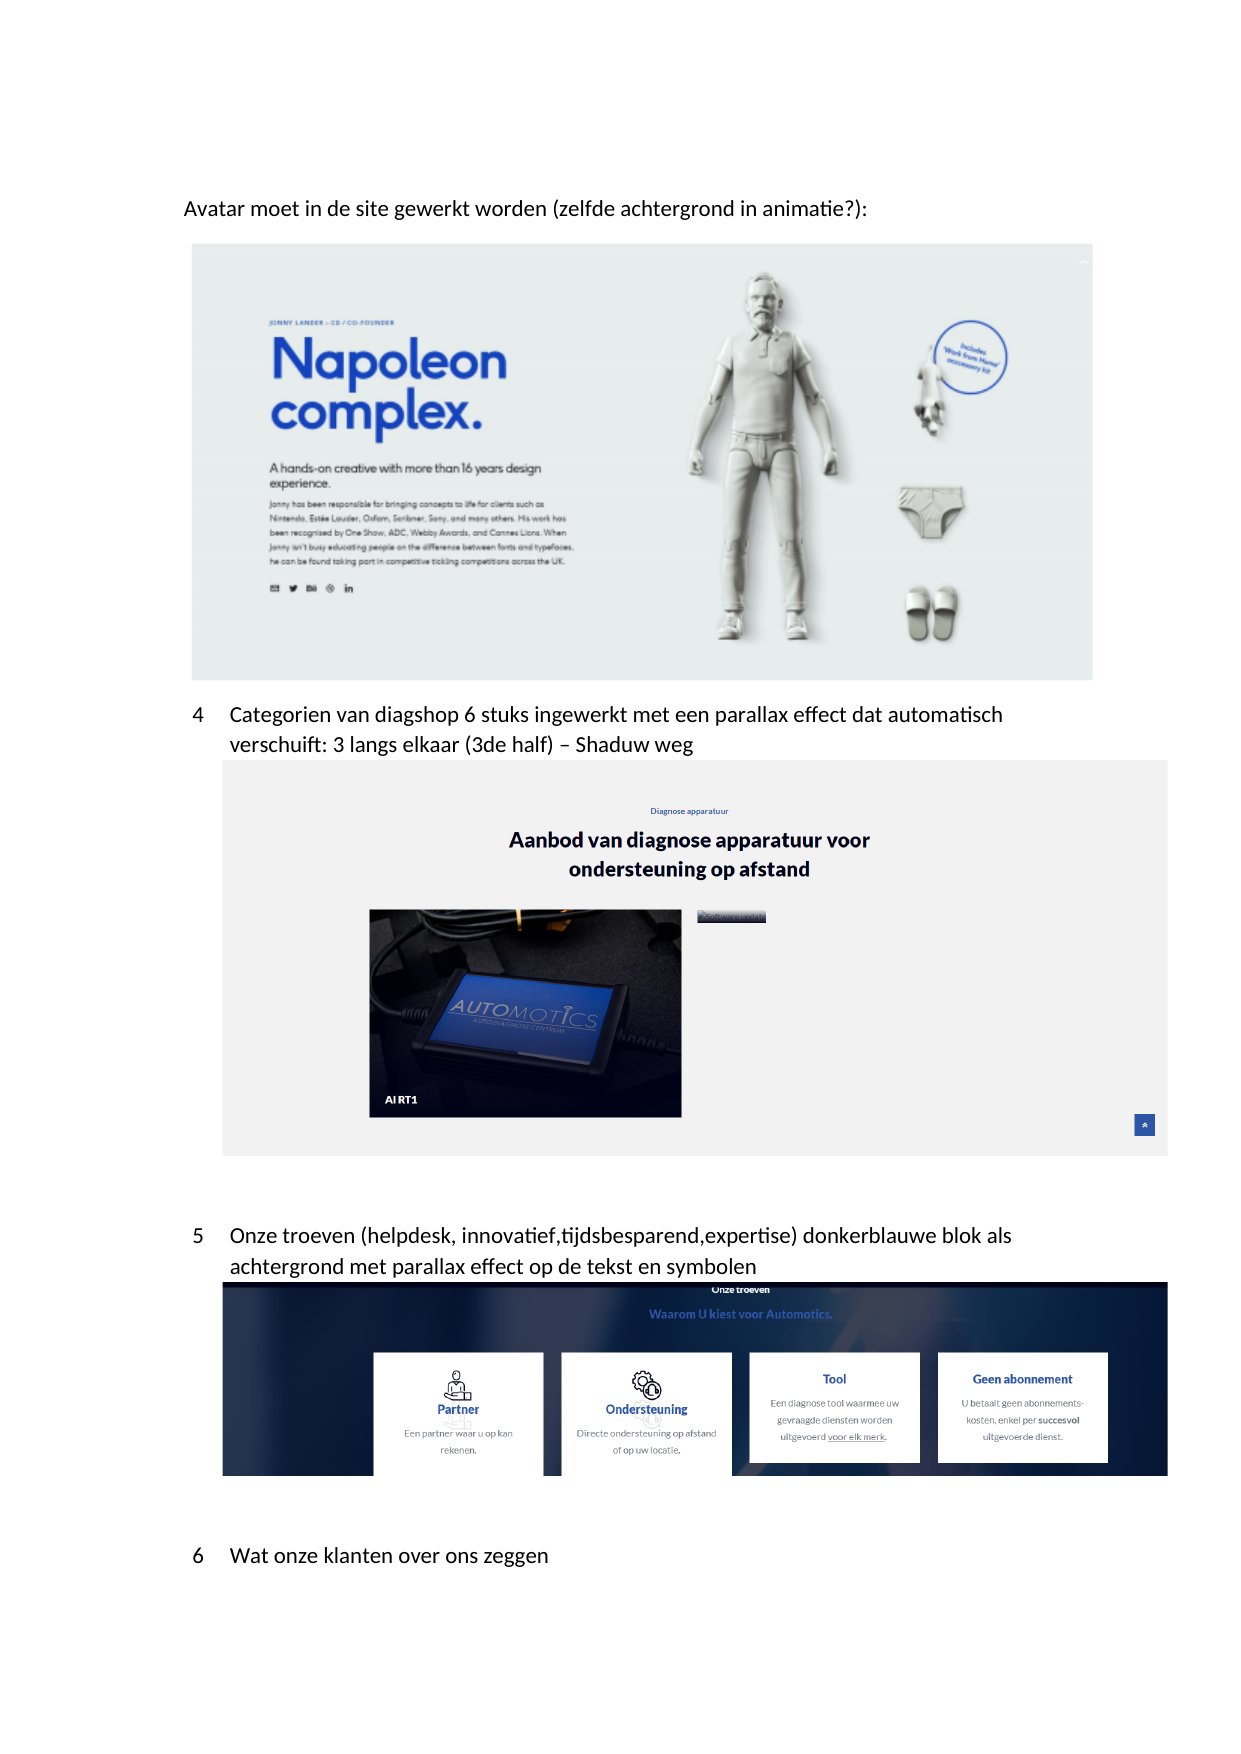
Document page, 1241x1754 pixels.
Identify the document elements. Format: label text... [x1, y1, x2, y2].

text Avatar moet in de site gewerkt worden (zelfde achtergrond in animatie?): [148, 194, 1093, 222]
picture [147, 241, 1093, 682]
list Onze troeven (helpdesk, innovatief,tijdsbesparend,expertise) donkerblauwe blok als achtergrond met parallax effect op de tekst en symbolen [192, 1222, 1093, 1280]
picture [222, 1282, 1168, 1476]
picture [222, 760, 1168, 1156]
list Categorien van diagshop 6 stuks ingewerkt met een parallax effect dat automatisch verschuift: 3 langs elkaar (3de half) – Shaduw weg [192, 700, 1093, 759]
list Wat onze klanten over ons zeggen [192, 1541, 1093, 1569]
